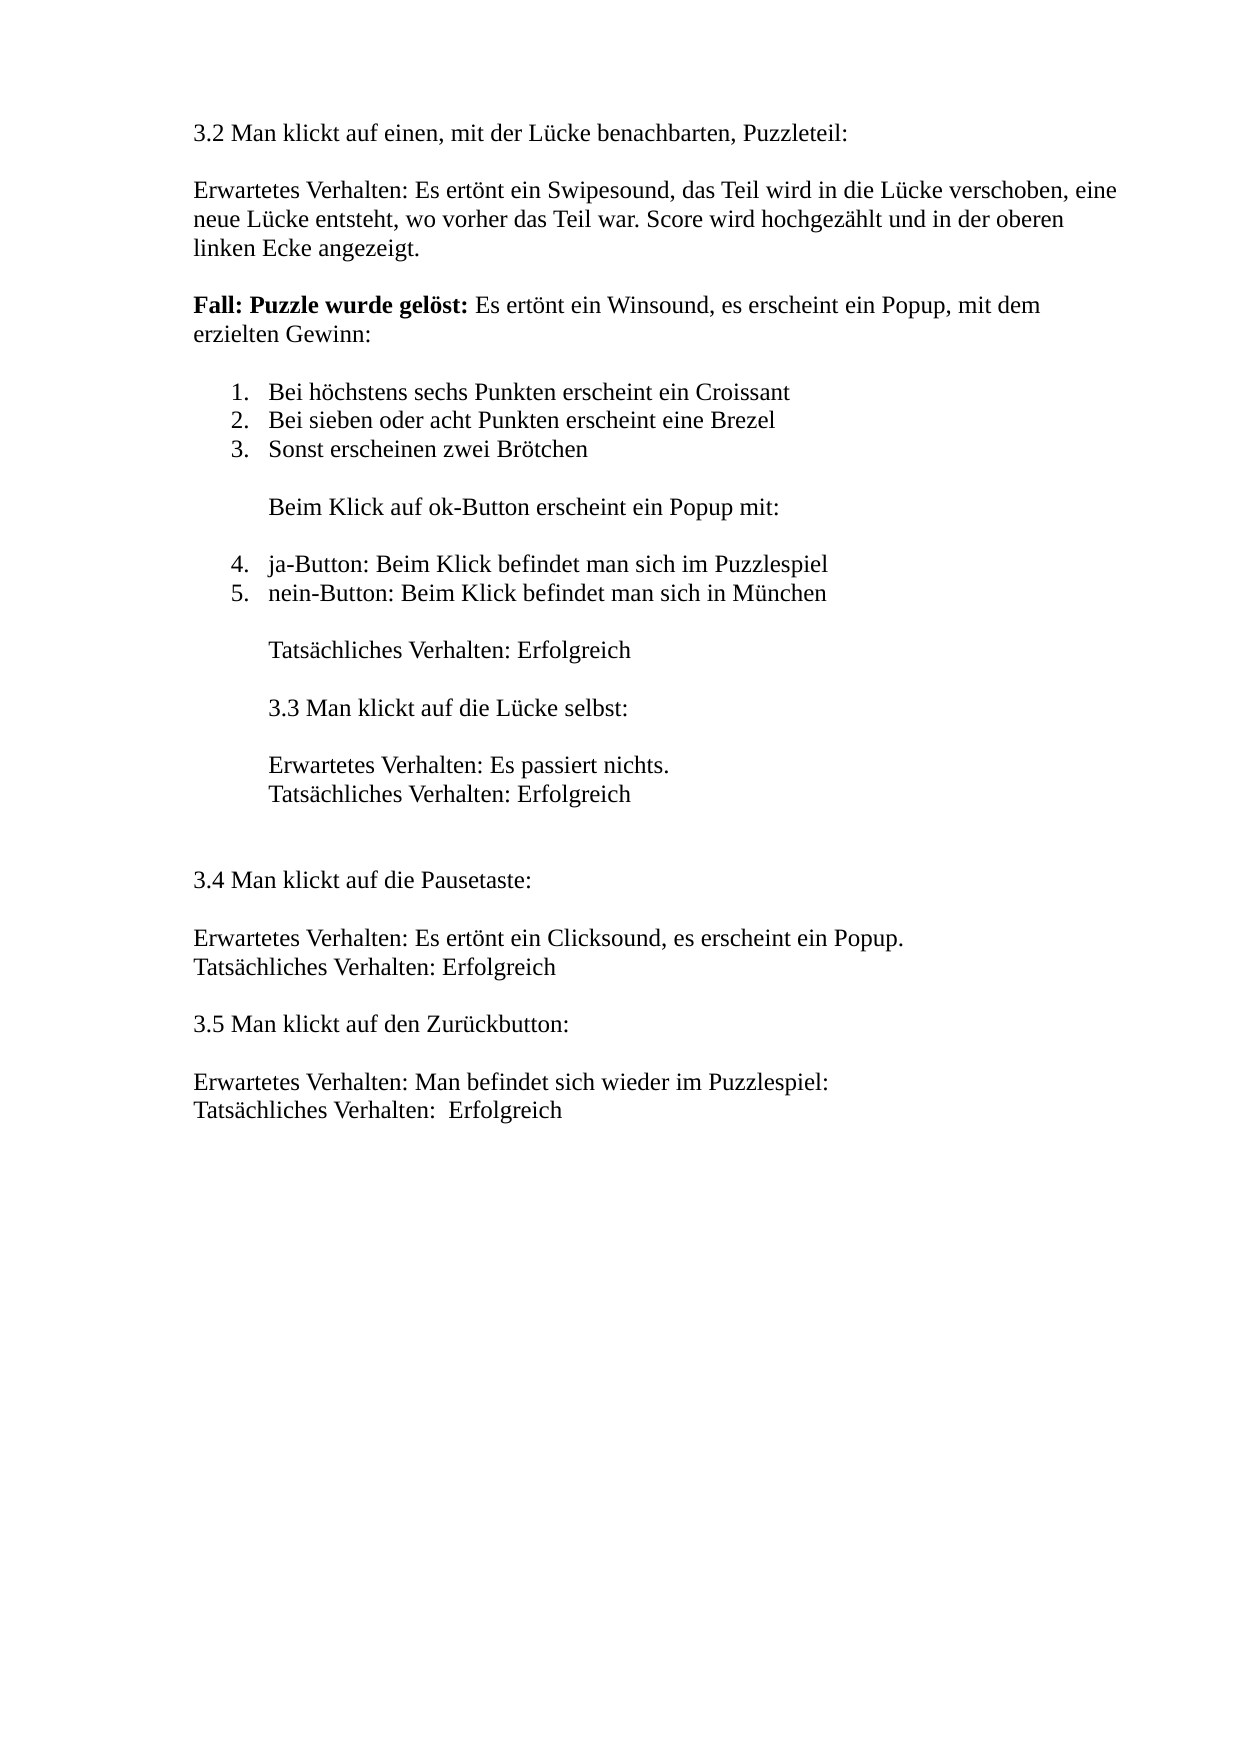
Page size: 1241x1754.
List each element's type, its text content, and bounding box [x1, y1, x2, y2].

list 3.4 Man klickt auf die Pausetaste: Erwartetes Verhalten: Es ertönt ein Clicksound, es erscheint ein Popup. Tatsächliches Verhalten: Erfolgreich 3.5 Man klickt auf den Zurückbutton: Erwartetes Verhalten: Man befindet sich wieder im Puzzlespiel: Tatsächliches Verhalten: Erfolgreich [156, 837, 1122, 1124]
list 3.3 Man klickt auf die Lücke selbst: Erwartetes Verhalten: Es passiert nichts. Tatsächliches Verhalten: Erfolgreich [231, 693, 1122, 837]
list Beim Klick auf ok-Button erscheint ein Popup mit: [231, 492, 1122, 549]
list Bei höchstens sechs Punkten erscheint ein Croissant [231, 377, 1122, 406]
list 3.2 Man klickt auf einen, mit der Lücke benachbarten, Puzzleteil: Erwartetes Verhalten: Es ertönt ein Swipesound, das Teil wird in die Lücke verschoben, eine neue Lücke entsteht, wo vorher das Teil war. Score wird hochgezählt und in der oberen linken Ecke angezeigt. Fall: Puzzle wurde gelöst: Es ertönt ein Winsound, es erscheint ein Popup, mit dem erzielten Gewinn: [156, 118, 1122, 377]
list nein-Button: Beim Klick befindet man sich in München Tatsächliches Verhalten: Erfolgreich [231, 578, 1122, 664]
list ja-Button: Beim Klick befindet man sich im Puzzlespiel [231, 549, 1122, 578]
list Bei sieben oder acht Punkten erscheint eine Brezel [231, 406, 1122, 434]
list Sonst erscheinen zwei Brötchen [231, 434, 1122, 492]
